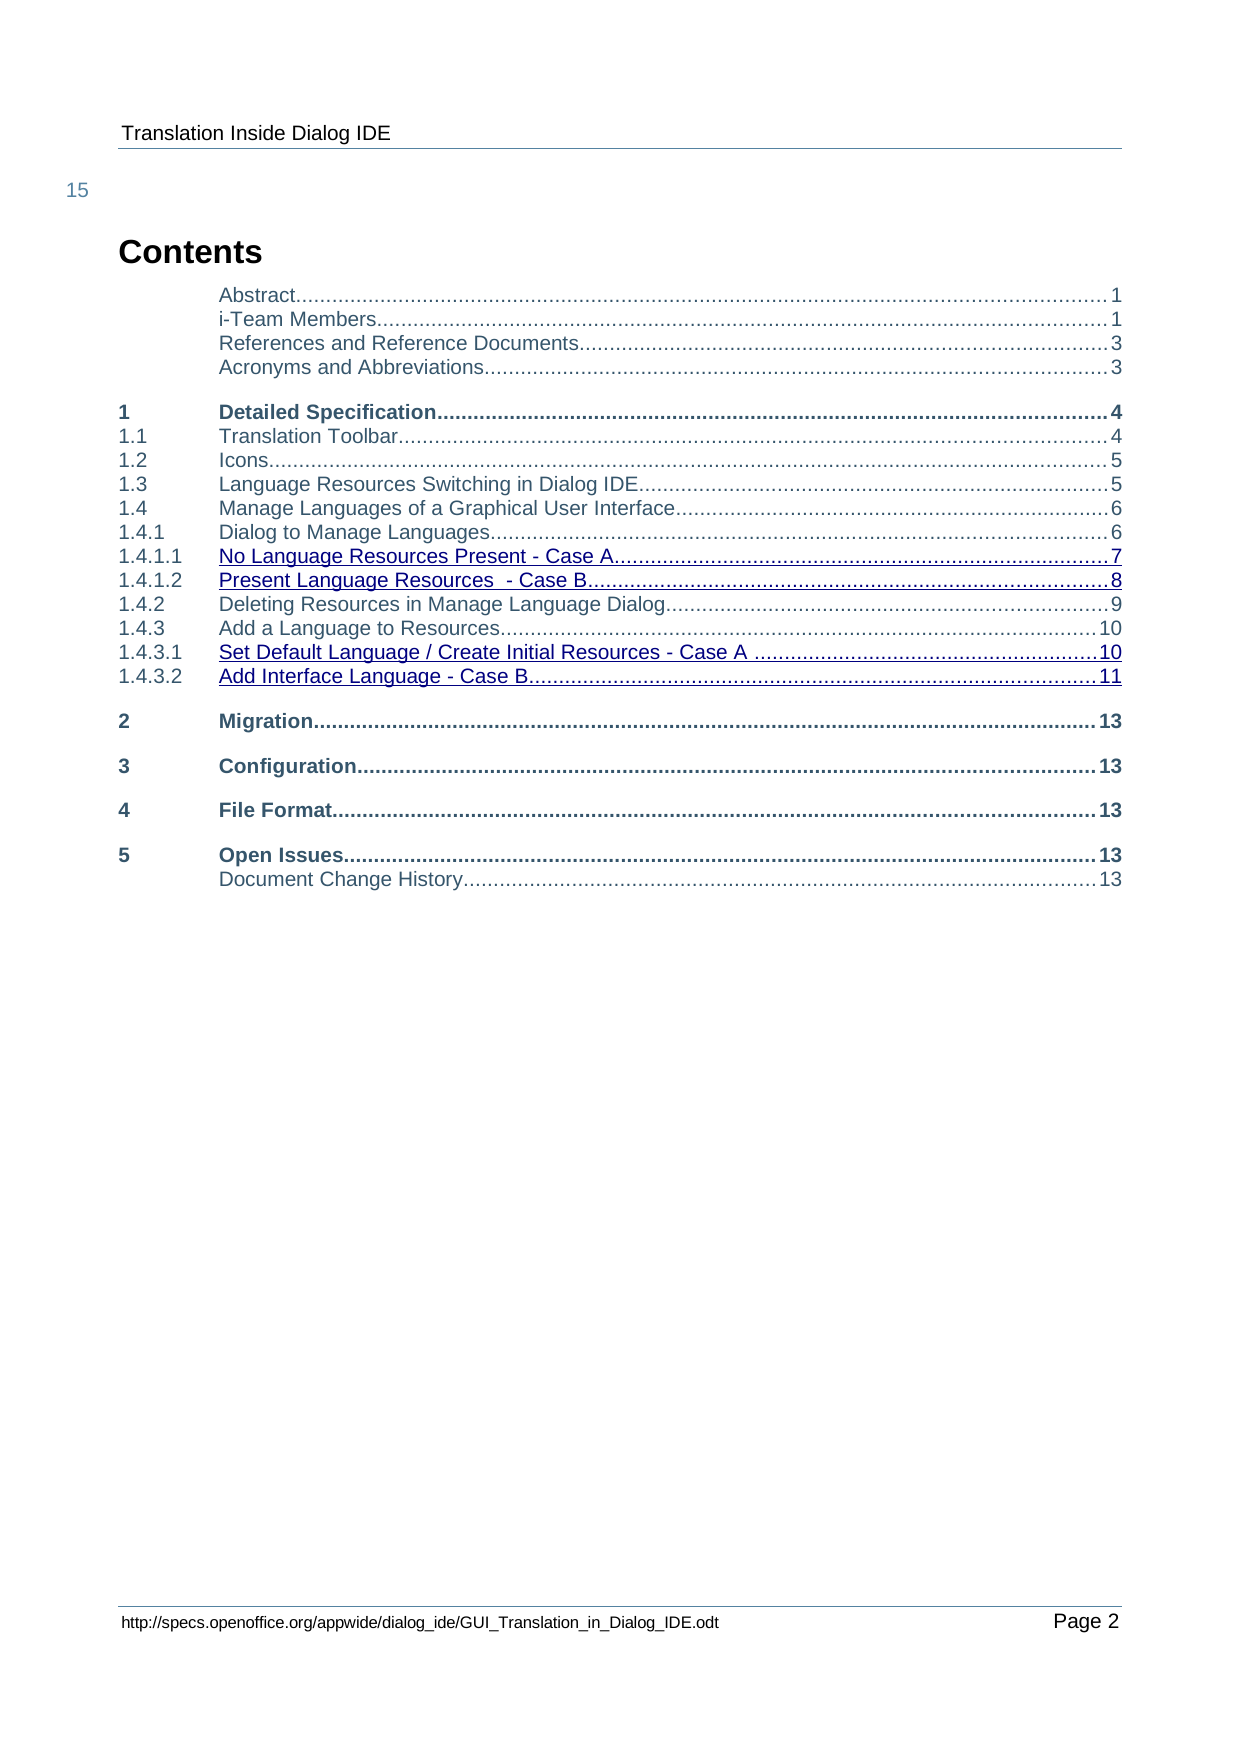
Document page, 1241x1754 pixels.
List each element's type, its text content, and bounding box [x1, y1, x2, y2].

text 1.4.1.1 No Language Resources Present - Case A 7 [118, 544, 1122, 568]
text Abstract 1 [118, 283, 1122, 307]
text 2 Migration 13 [118, 709, 1122, 733]
text 1.4.1.2 Present Language Resources - Case B 8 [118, 568, 1122, 592]
text References and Reference Documents 3 [118, 331, 1122, 355]
text i-Team Members 1 [118, 307, 1122, 331]
text 1.4.3 Add a Language to Resources 10 [118, 616, 1122, 640]
text 1.4.2 Deleting Resources in Manage Language Dialog 9 [118, 592, 1122, 616]
text 3 Configuration 13 [118, 754, 1122, 778]
text 1 Detailed Specification 4 [118, 399, 1122, 424]
text 1.1 Translation Toolbar 4 [118, 424, 1122, 448]
text 5 Open Issues 13 [118, 843, 1122, 867]
text 1.4.1 Dialog to Manage Languages 6 [118, 520, 1122, 544]
text 1.2 Icons 5 [118, 448, 1122, 472]
text Acronyms and Abbreviations 3 [118, 355, 1122, 379]
subtitle Contents [118, 232, 1122, 270]
text 1.4.3.2 Add Interface Language - Case B 11 [118, 664, 1122, 688]
text 1.4 Manage Languages of a Graphical User Interface 6 [118, 496, 1122, 520]
text 1.3 Language Resources Switching in Dialog IDE 5 [118, 472, 1122, 496]
text 4 File Format 13 [118, 798, 1122, 822]
text Document Change History 13 [118, 867, 1122, 891]
text 1.4.3.1 Set Default Language / Create Initial Resources - Case A 10 [118, 640, 1122, 664]
